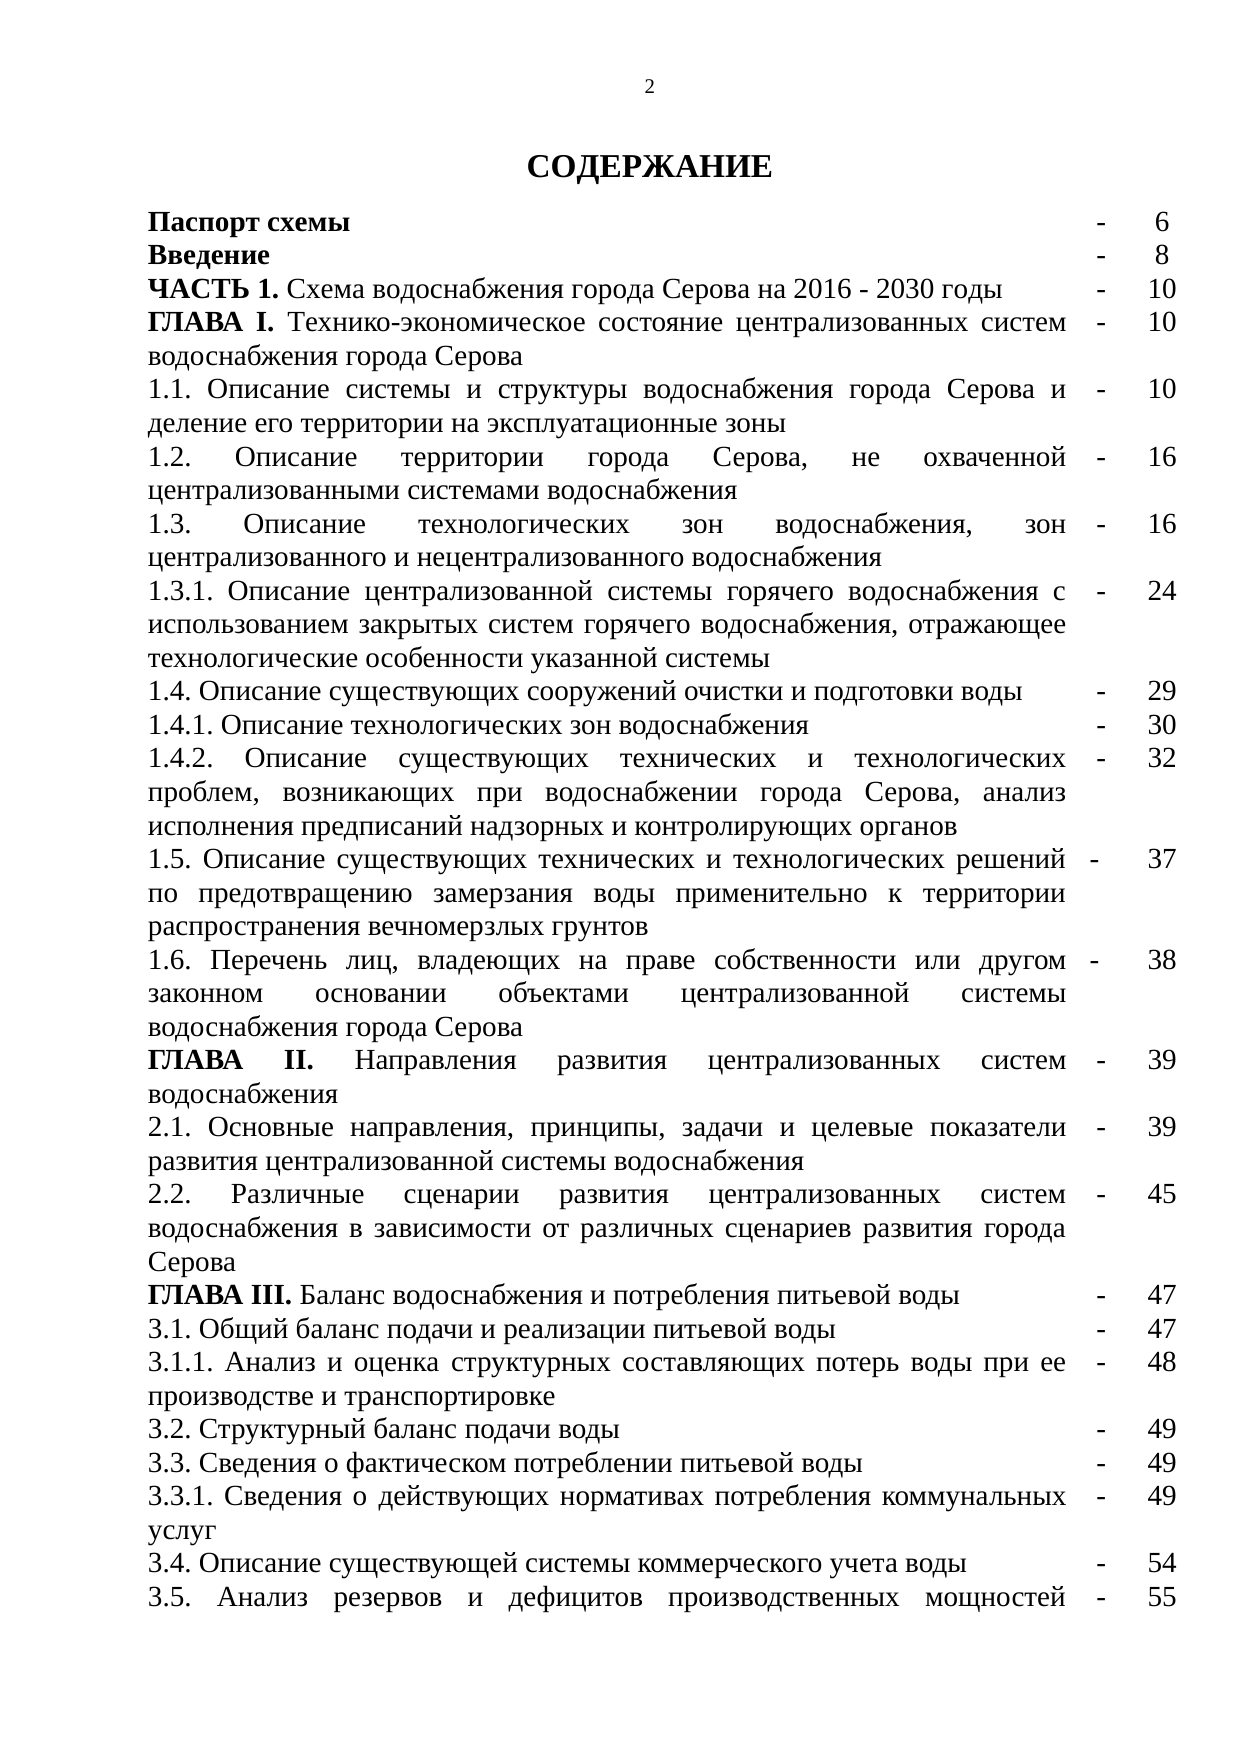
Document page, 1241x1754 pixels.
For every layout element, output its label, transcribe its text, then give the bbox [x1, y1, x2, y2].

table_cell 3.4. Описание существующей системы коммерческого учета воды [136, 1546, 1078, 1579]
table_cell 1.4.2. Описание существующих технических и технологических проблем, возникающих при водоснабжении города Серова, анализ исполнения предписаний надзорных и контролирующих органов [136, 741, 1078, 841]
table_cell - [1078, 1277, 1124, 1311]
table_cell 48 [1124, 1344, 1199, 1411]
table_cell 1.4. Описание существующих сооружений очистки и подготовки воды [136, 674, 1078, 707]
table_cell 1.3. Описание технологических зон водоснабжения, зон централизованного и нецентрализованного водоснабжения [136, 506, 1078, 573]
table_header - [1078, 204, 1124, 237]
table_cell 32 [1124, 741, 1199, 841]
table_header 6 [1124, 204, 1199, 237]
table_cell - [1078, 1110, 1124, 1177]
table_cell Глава III. Баланс водоснабжения и потребления питьевой воды [136, 1277, 1078, 1311]
table_cell 49 [1124, 1445, 1199, 1478]
table_cell - [1078, 305, 1124, 372]
table_cell 47 [1124, 1277, 1199, 1311]
table_cell - [1078, 1311, 1124, 1344]
table_cell ГЛАВА I. Технико-экономическое состояние централизованных систем водоснабжения города Серова [136, 305, 1078, 372]
table_cell - [1078, 1579, 1124, 1613]
table_cell ГЛАВА II. Направления развития централизованных систем водоснабжения [136, 1043, 1078, 1109]
table_cell - [1078, 741, 1124, 841]
table_header Паспорт схемы [136, 204, 1078, 237]
table_cell 55 [1124, 1579, 1199, 1613]
table_cell - [1078, 1344, 1124, 1411]
table_cell - [1078, 942, 1124, 1042]
table_cell 38 [1124, 942, 1199, 1042]
table_cell 10 [1124, 305, 1199, 372]
table_cell 1.6. Перечень лиц, владеющих на праве собственности или другом законном основании объектами централизованной системы водоснабжения города Серова [136, 942, 1078, 1042]
table_cell - [1078, 1411, 1124, 1445]
table_cell 49 [1124, 1479, 1199, 1546]
table_cell 30 [1124, 707, 1199, 741]
table_cell 24 [1124, 573, 1199, 673]
table_cell 3.1.1. Анализ и оценка структурных составляющих потерь воды при ее производстве и транспортировке [136, 1344, 1078, 1411]
table_cell 1.3.1. Описание централизованной системы горячего водоснабжения с использованием закрытых систем горячего водоснабжения, отражающее технологические особенности указанной системы [136, 573, 1078, 673]
table_cell - [1078, 573, 1124, 673]
table_cell - [1078, 1546, 1124, 1579]
table_cell 10 [1124, 271, 1199, 304]
table_cell 39 [1124, 1110, 1199, 1177]
table_cell 2.2. Различные сценарии развития централизованных систем водоснабжения в зависимости от различных сценариев развития города Серова [136, 1177, 1078, 1277]
table_cell 54 [1124, 1546, 1199, 1579]
table_cell 3.3. Сведения о фактическом потреблении питьевой воды [136, 1445, 1078, 1478]
table_cell 47 [1124, 1311, 1199, 1344]
table_cell - [1078, 707, 1124, 741]
table_cell 45 [1124, 1177, 1199, 1277]
table_cell - [1078, 674, 1124, 707]
table_cell 1.2. Описание территории города Серова, не охваченной централизованными системами водоснабжения [136, 439, 1078, 506]
table_cell 1.5. Описание существующих технических и технологических решений по предотвращению замерзания воды применительно к территории распространения вечномерзлых грунтов [136, 841, 1078, 942]
table_cell - [1078, 271, 1124, 304]
table_cell - [1078, 439, 1124, 506]
table_cell - [1078, 238, 1124, 271]
table_cell Введение [136, 238, 1078, 271]
table_cell - [1078, 372, 1124, 439]
table_cell 3.2. Структурный баланс подачи воды [136, 1411, 1078, 1445]
table_cell - [1078, 1445, 1124, 1478]
table_cell 37 [1124, 841, 1199, 942]
table_cell 1.4.1. Описание технологических зон водоснабжения [136, 707, 1078, 741]
text СОДЕРЖАНИЕ [148, 146, 1152, 185]
table_cell - [1078, 1479, 1124, 1546]
table_cell - [1078, 841, 1124, 942]
table_cell 16 [1124, 439, 1199, 506]
table_cell - [1078, 506, 1124, 573]
table_cell 49 [1124, 1411, 1199, 1445]
table_cell 16 [1124, 506, 1199, 573]
table_cell 10 [1124, 372, 1199, 439]
table_cell 3.5. Анализ резервов и дефицитов производственных мощностей [136, 1579, 1078, 1613]
table_cell 3.1. Общий баланс подачи и реализации питьевой воды [136, 1311, 1078, 1344]
table_cell 3.3.1. Сведения о действующих нормативах потребления коммунальных услуг [136, 1479, 1078, 1546]
table_cell - [1078, 1043, 1124, 1109]
table_cell - [1078, 1177, 1124, 1277]
table_cell ЧАСТЬ 1. Схема водоснабжения города Серова на 2016 - 2030 годы [136, 271, 1078, 304]
table_cell 8 [1124, 238, 1199, 271]
table_cell 1.1. Описание системы и структуры водоснабжения города Серова и деление его территории на эксплуатационные зоны [136, 372, 1078, 439]
table_cell 2.1. Основные направления, принципы, задачи и целевые показатели развития централизованной системы водоснабжения [136, 1110, 1078, 1177]
table_cell 39 [1124, 1043, 1199, 1109]
table_cell 29 [1124, 674, 1199, 707]
